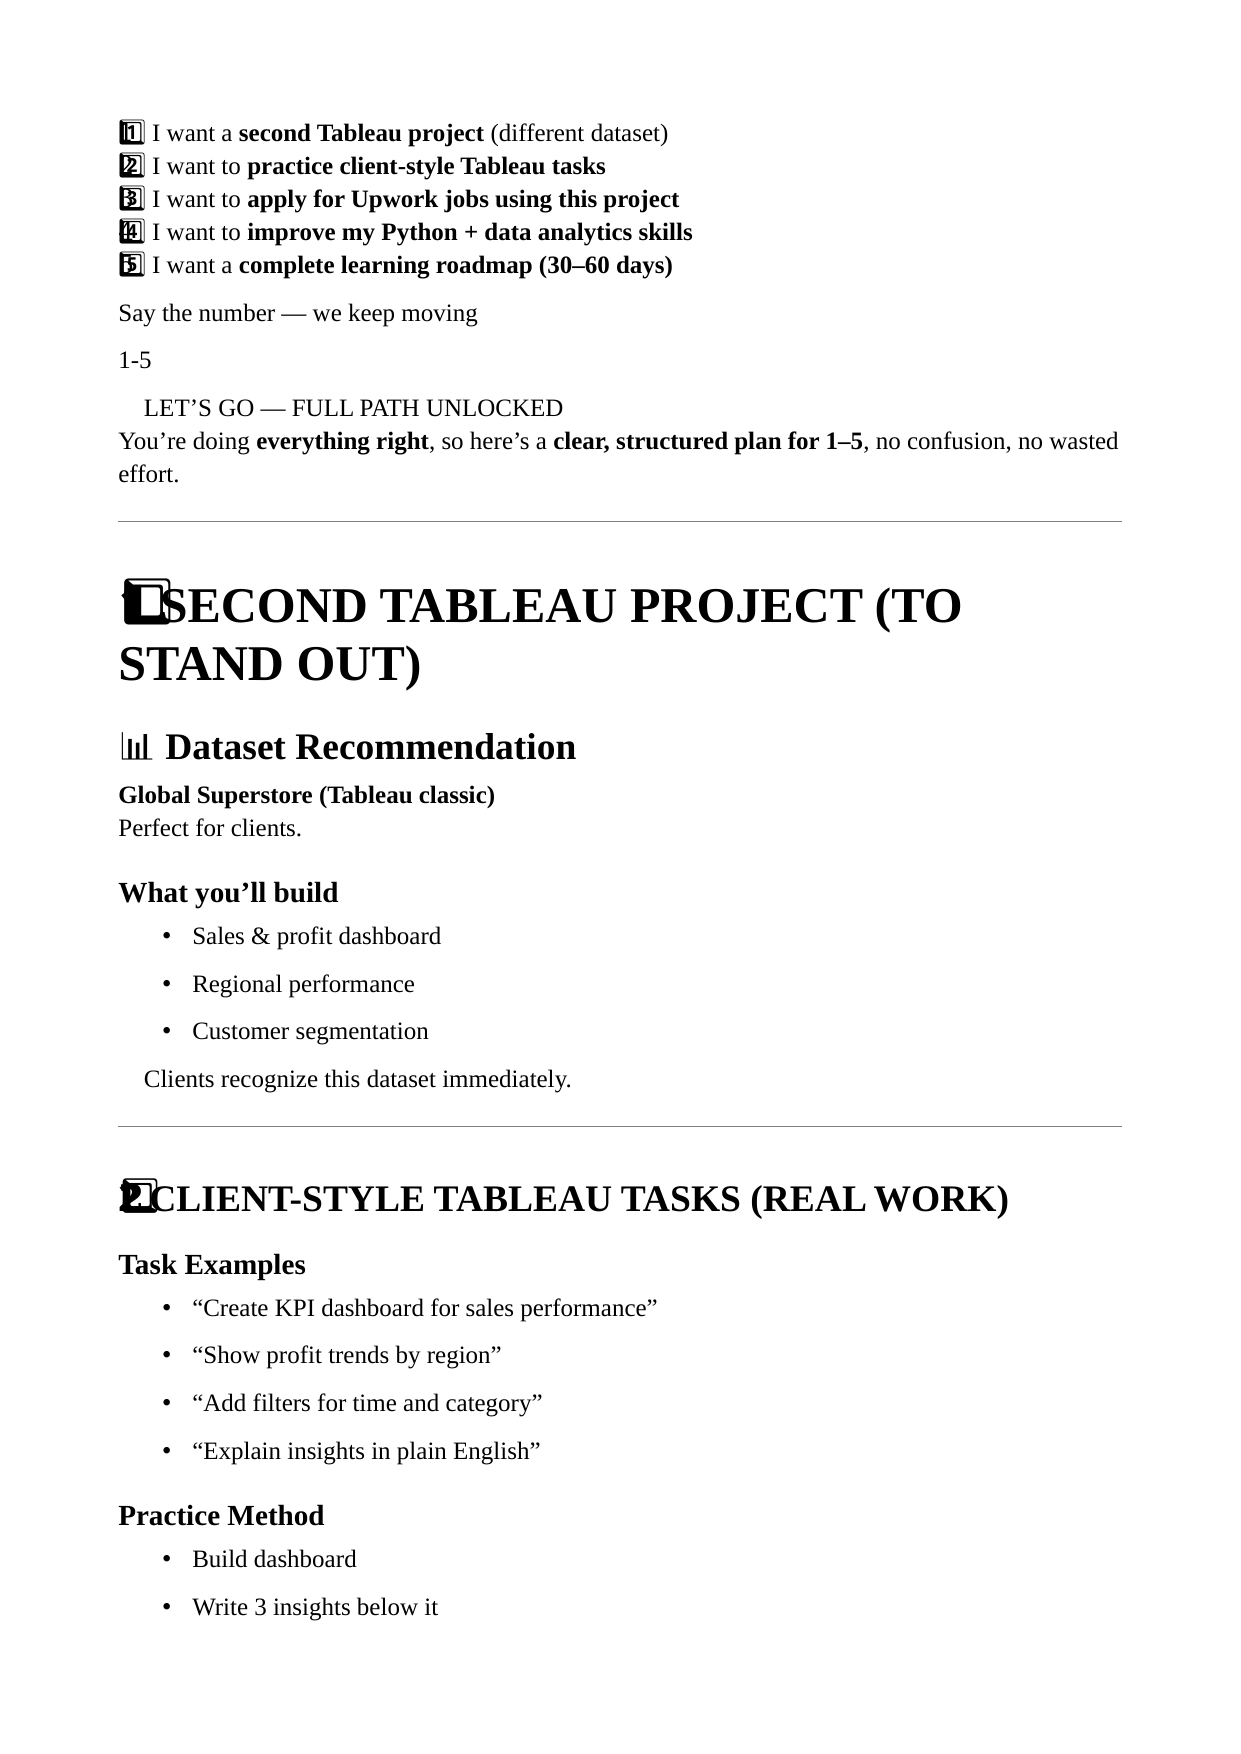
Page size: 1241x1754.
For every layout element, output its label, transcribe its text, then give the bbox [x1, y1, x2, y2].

list Regional performance [162, 969, 1122, 997]
list “Add filters for time and category” [162, 1388, 1122, 1417]
text 1️⃣ I want a second Tableau project (different dataset) 2️⃣ I want to practice client-style Tableau tasks 3️⃣ I want to apply for Upwork jobs using this project 4️⃣ I want to improve my Python + data analytics skills 5️⃣ I want a complete learning roadmap (30–60 days) [118, 118, 1122, 279]
subtitle 📊 Dataset Recommendation [118, 724, 1122, 767]
text 📌 Clients recognize this dataset immediately. [118, 1064, 1122, 1093]
list Sales & profit dashboard [162, 921, 1122, 950]
list “Explain insights in plain English” [162, 1436, 1122, 1464]
list Write 3 insights below it [162, 1592, 1122, 1620]
subtitle 1️⃣ SECOND TABLEAU PROJECT (TO STAND OUT) [118, 576, 1122, 691]
subtitle Practice Method [118, 1498, 1122, 1531]
text Say the number — we keep moving 🔥 [118, 298, 1122, 327]
subtitle What you’ll build [118, 875, 1122, 909]
list Build dashboard [162, 1544, 1122, 1573]
list “Show profit trends by region” [162, 1341, 1122, 1369]
subtitle Task Examples [118, 1247, 1122, 1280]
text 🔥 LET’S GO — FULL PATH UNLOCKED 🔥 You’re doing everything right, so here’s a clear, structured plan for 1–5, no confusion, no wasted effort. [118, 393, 1122, 488]
text Global Superstore (Tableau classic) Perfect for clients. [118, 780, 1122, 842]
list Customer segmentation [162, 1016, 1122, 1045]
text 1-5 [118, 345, 1122, 374]
list “Create KPI dashboard for sales performance” [162, 1293, 1122, 1322]
subtitle 2️⃣ CLIENT-STYLE TABLEAU TASKS (REAL WORK) [118, 1177, 1122, 1220]
